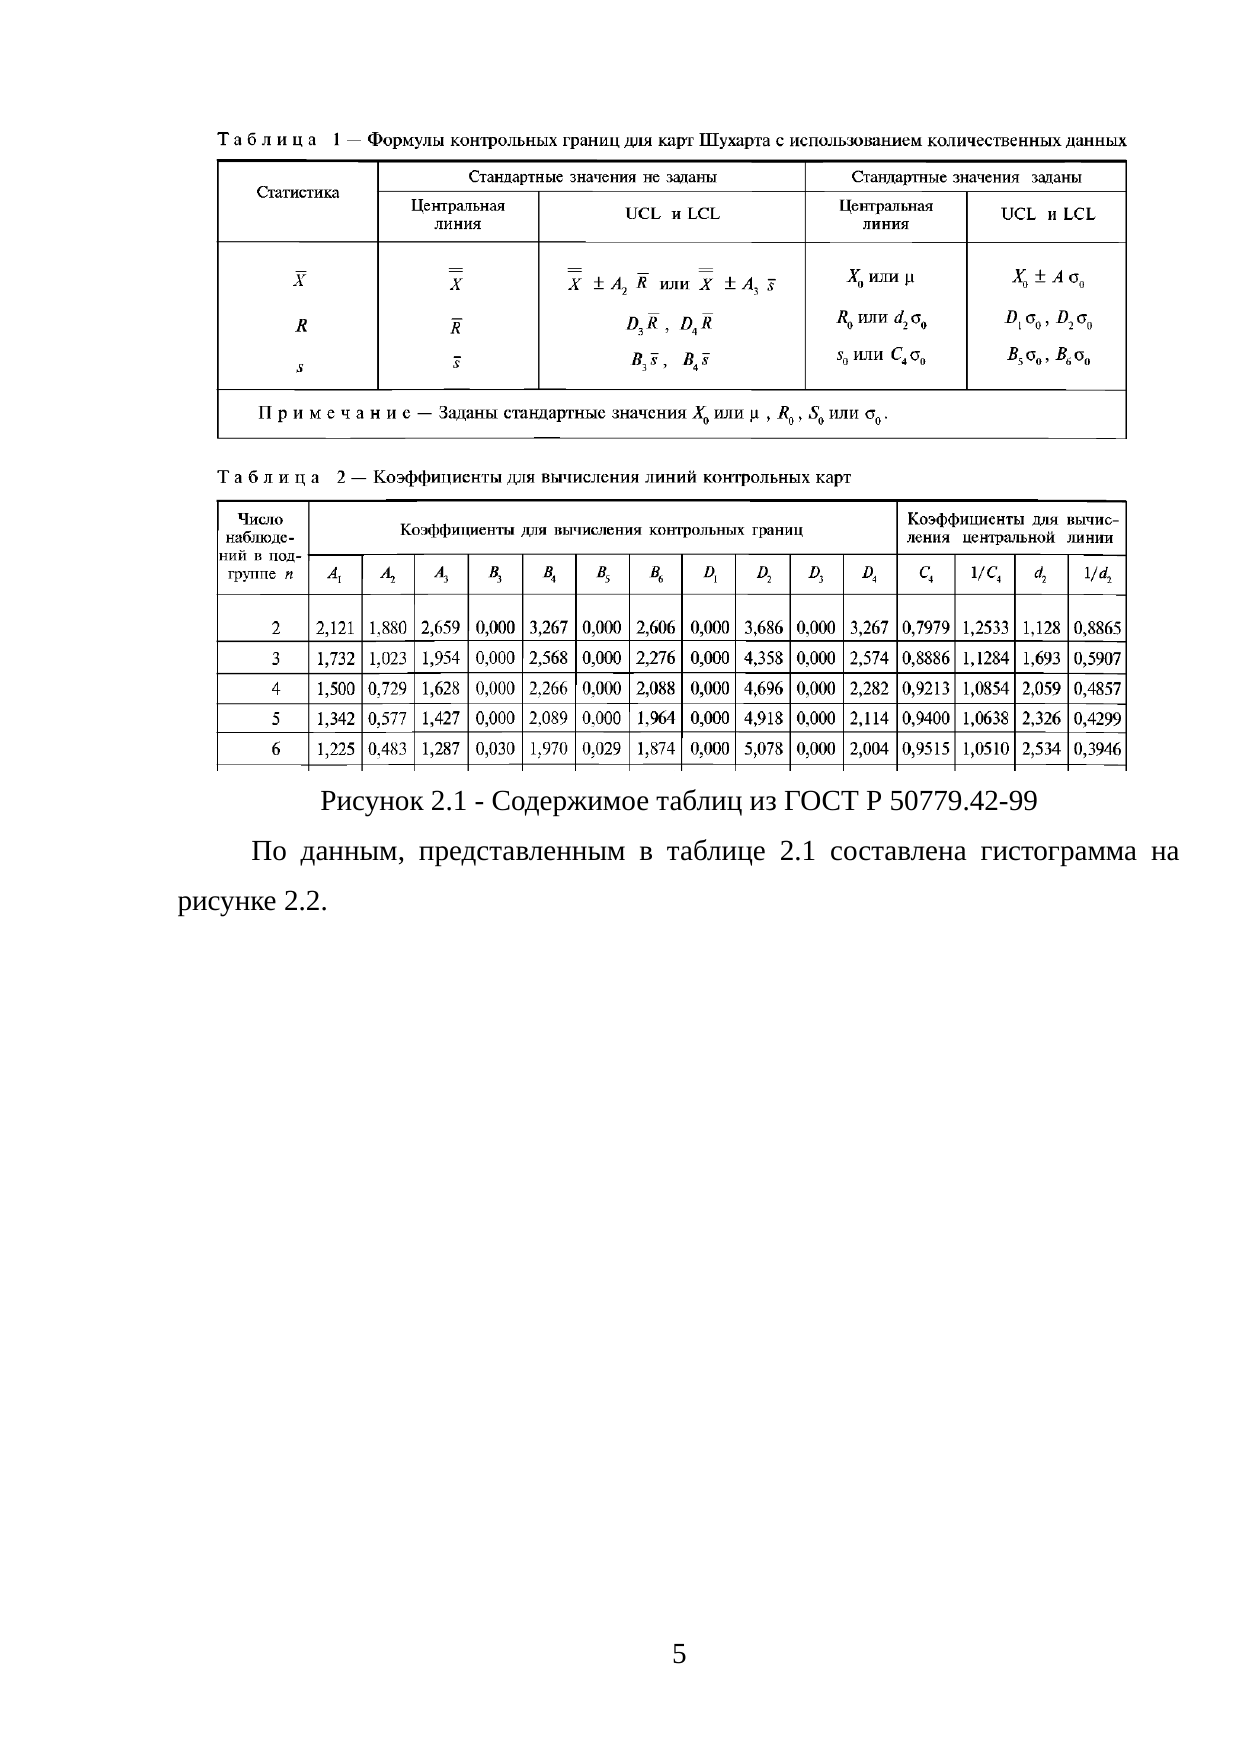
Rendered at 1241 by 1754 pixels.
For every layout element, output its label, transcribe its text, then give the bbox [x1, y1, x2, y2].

text Рисунок 2.1 - Содержимое таблиц из ГОСТ Р 50779.42-99 [177, 783, 1181, 816]
text По данным, представленным в таблице 2.1 составлена гистограмма на рисунке 2.2. [177, 833, 1181, 917]
